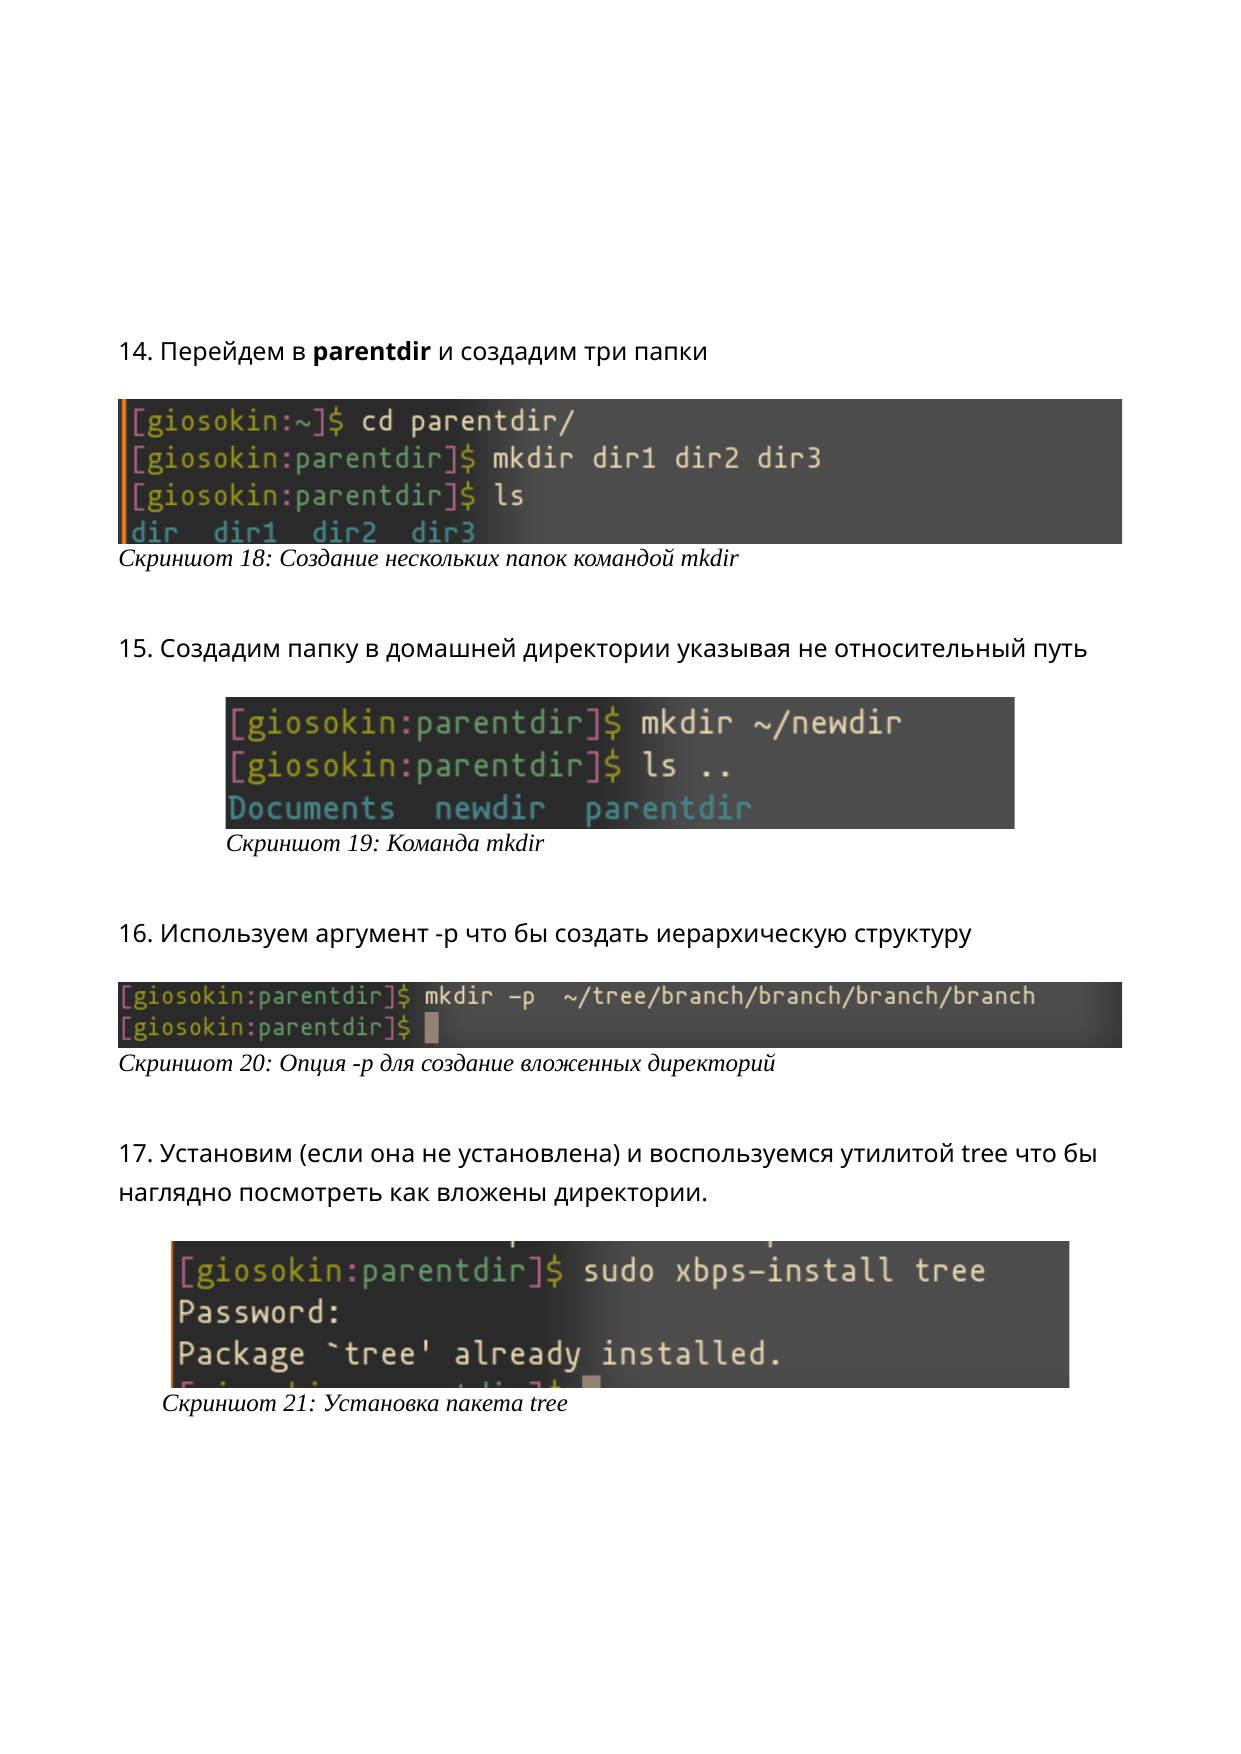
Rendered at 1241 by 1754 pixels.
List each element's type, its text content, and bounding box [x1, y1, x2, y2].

text Скриншот 19: Команда mkdir [226, 829, 1014, 857]
text Скриншот 20: Опция -p для создание вложенных директорий [118, 1048, 1122, 1077]
text Скриншот 18: Создание нескольких папок командой mkdir [118, 544, 1122, 572]
picture [118, 982, 1123, 1048]
text 17. Установим (если она не установлена) и воспользуемся утилитой tree что бы наглядно посмотреть как вложены директории. [118, 1136, 1122, 1209]
picture [170, 1241, 1070, 1388]
picture [225, 697, 1015, 829]
text Скриншот 21: Установка пакета tree [162, 1241, 1079, 1416]
text 14. Перейдем в parentdir и создадим три папки [118, 333, 1122, 367]
picture [118, 399, 1123, 544]
text 16. Используем аргумент -p что бы создать иерархическую структуру [118, 916, 1122, 950]
text 15. Создадим папку в домашней директории указывая не относительный путь [118, 631, 1122, 665]
